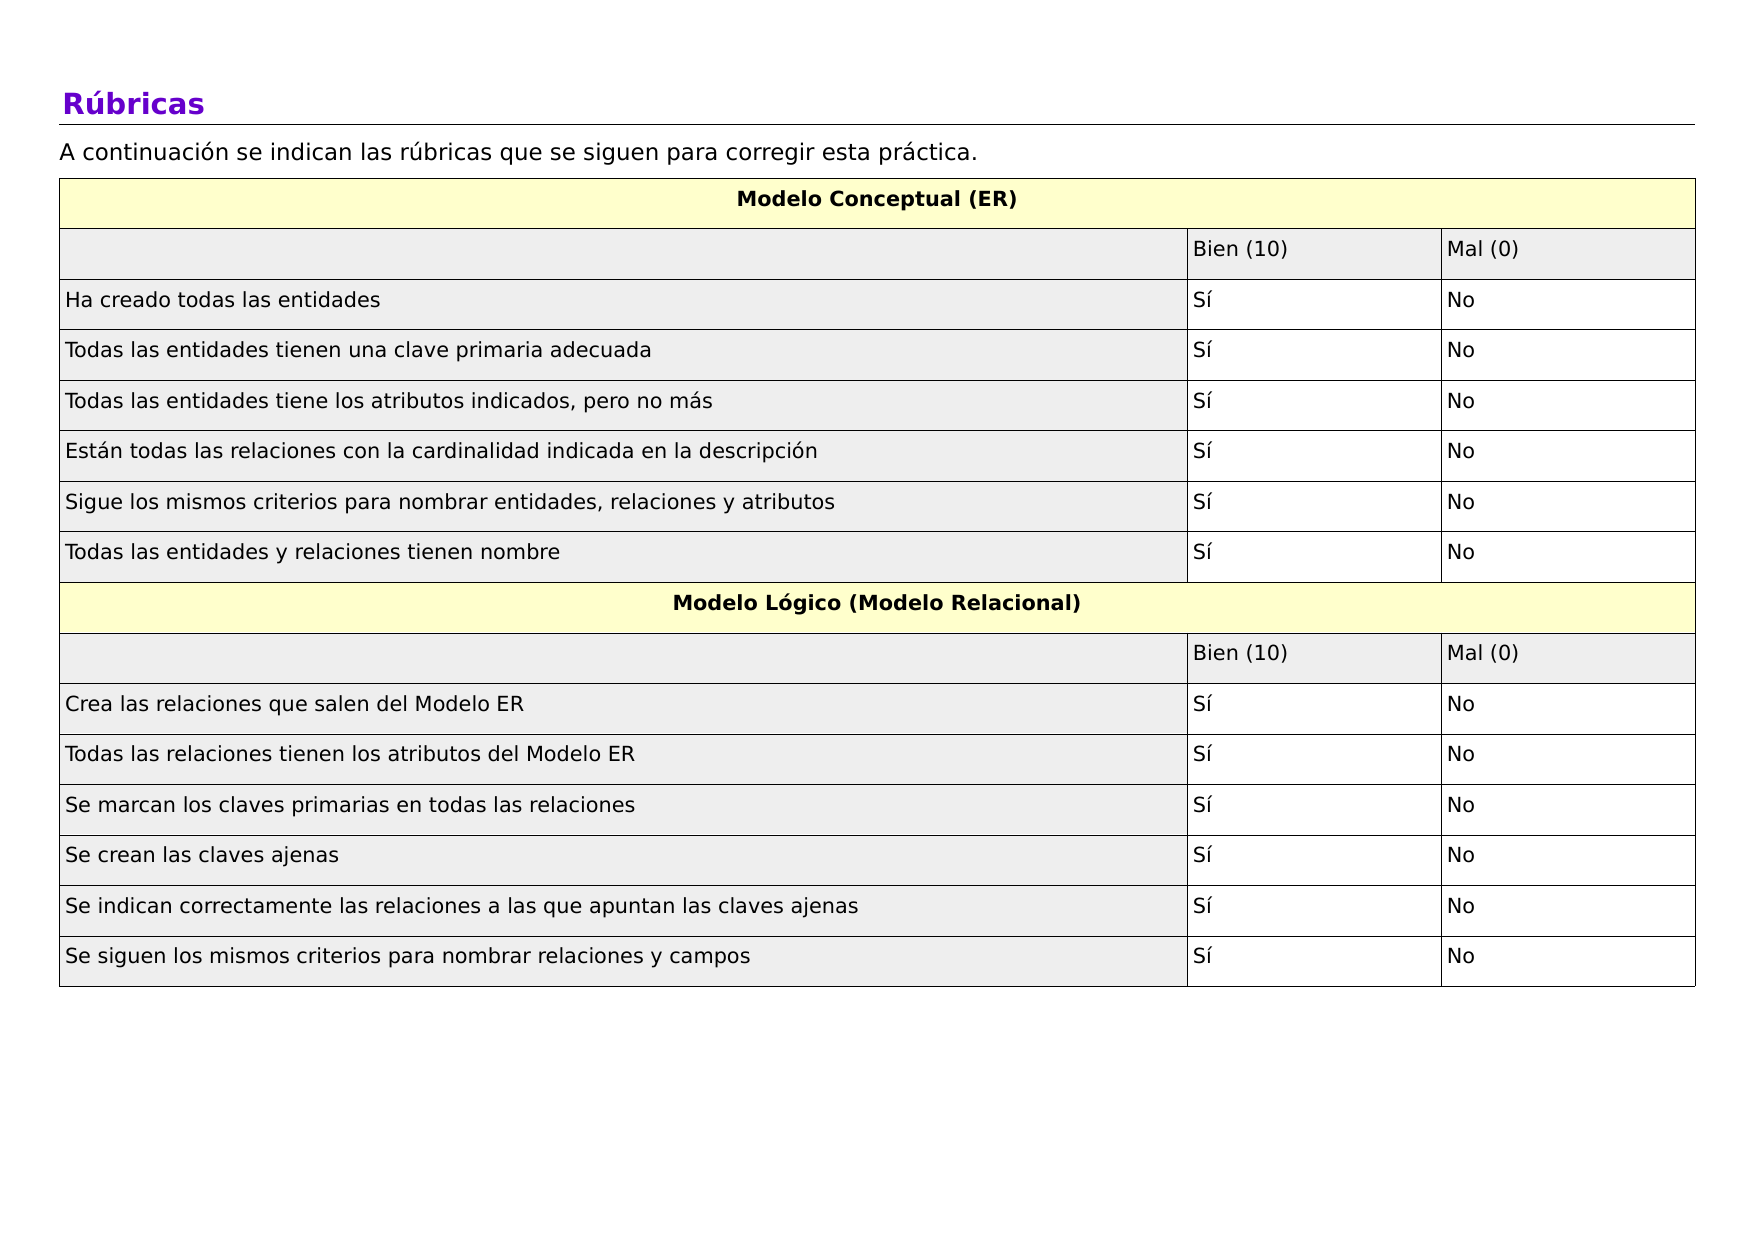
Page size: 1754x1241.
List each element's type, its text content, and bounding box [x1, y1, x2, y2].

text A continuación se indican las rúbricas que se siguen para corregir esta práctica. [59, 139, 1695, 166]
table_cell Se indican correctamente las relaciones a las que apuntan las claves ajenas [60, 886, 1187, 936]
table_cell Bien (10) [1188, 634, 1441, 683]
table_cell Están todas las relaciones con la cardinalidad indicada en la descripción [60, 431, 1187, 481]
table_cell No [1442, 886, 1695, 936]
table_cell Crea las relaciones que salen del Modelo ER [60, 684, 1187, 733]
table_cell No [1442, 330, 1695, 380]
table_cell Mal (0) [1442, 229, 1695, 279]
table_cell Ha creado todas las entidades [60, 280, 1187, 329]
table_cell Todas las entidades y relaciones tienen nombre [60, 532, 1187, 582]
table_cell Sí [1188, 431, 1441, 481]
table_cell Modelo Lógico (Modelo Relacional) [60, 583, 1695, 632]
table_cell Todas las entidades tienen una clave primaria adecuada [60, 330, 1187, 380]
table_cell Sí [1188, 735, 1441, 784]
table_cell Se marcan los claves primarias en todas las relaciones [60, 785, 1187, 834]
table_cell No [1442, 431, 1695, 481]
table_cell Sí [1188, 330, 1441, 380]
table_cell No [1442, 482, 1695, 531]
table_cell Sí [1188, 785, 1441, 834]
table_cell No [1442, 937, 1695, 986]
table_cell Sigue los mismos criterios para nombrar entidades, relaciones y atributos [60, 482, 1187, 531]
table_cell Bien (10) [1188, 229, 1441, 279]
table_cell No [1442, 280, 1695, 329]
table_cell No [1442, 381, 1695, 430]
table_cell Mal (0) [1442, 634, 1695, 683]
text Rúbricas [59, 84, 1695, 124]
table_cell No [1442, 684, 1695, 733]
table_cell Sí [1188, 280, 1441, 329]
table_cell Sí [1188, 937, 1441, 986]
table_cell [60, 229, 1187, 279]
table_cell No [1442, 785, 1695, 834]
table_cell Sí [1188, 532, 1441, 582]
table_cell Sí [1188, 836, 1441, 885]
table_header Modelo Conceptual (ER) [60, 179, 1695, 228]
table_cell Sí [1188, 684, 1441, 733]
table_cell No [1442, 532, 1695, 582]
table_cell No [1442, 735, 1695, 784]
table_cell Todas las relaciones tienen los atributos del Modelo ER [60, 735, 1187, 784]
table_cell Sí [1188, 886, 1441, 936]
table_cell Sí [1188, 381, 1441, 430]
table_cell Todas las entidades tiene los atributos indicados, pero no más [60, 381, 1187, 430]
table_cell Se siguen los mismos criterios para nombrar relaciones y campos [60, 937, 1187, 986]
table_cell No [1442, 836, 1695, 885]
table_cell Sí [1188, 482, 1441, 531]
table_cell [60, 634, 1187, 683]
table_cell Se crean las claves ajenas [60, 836, 1187, 885]
